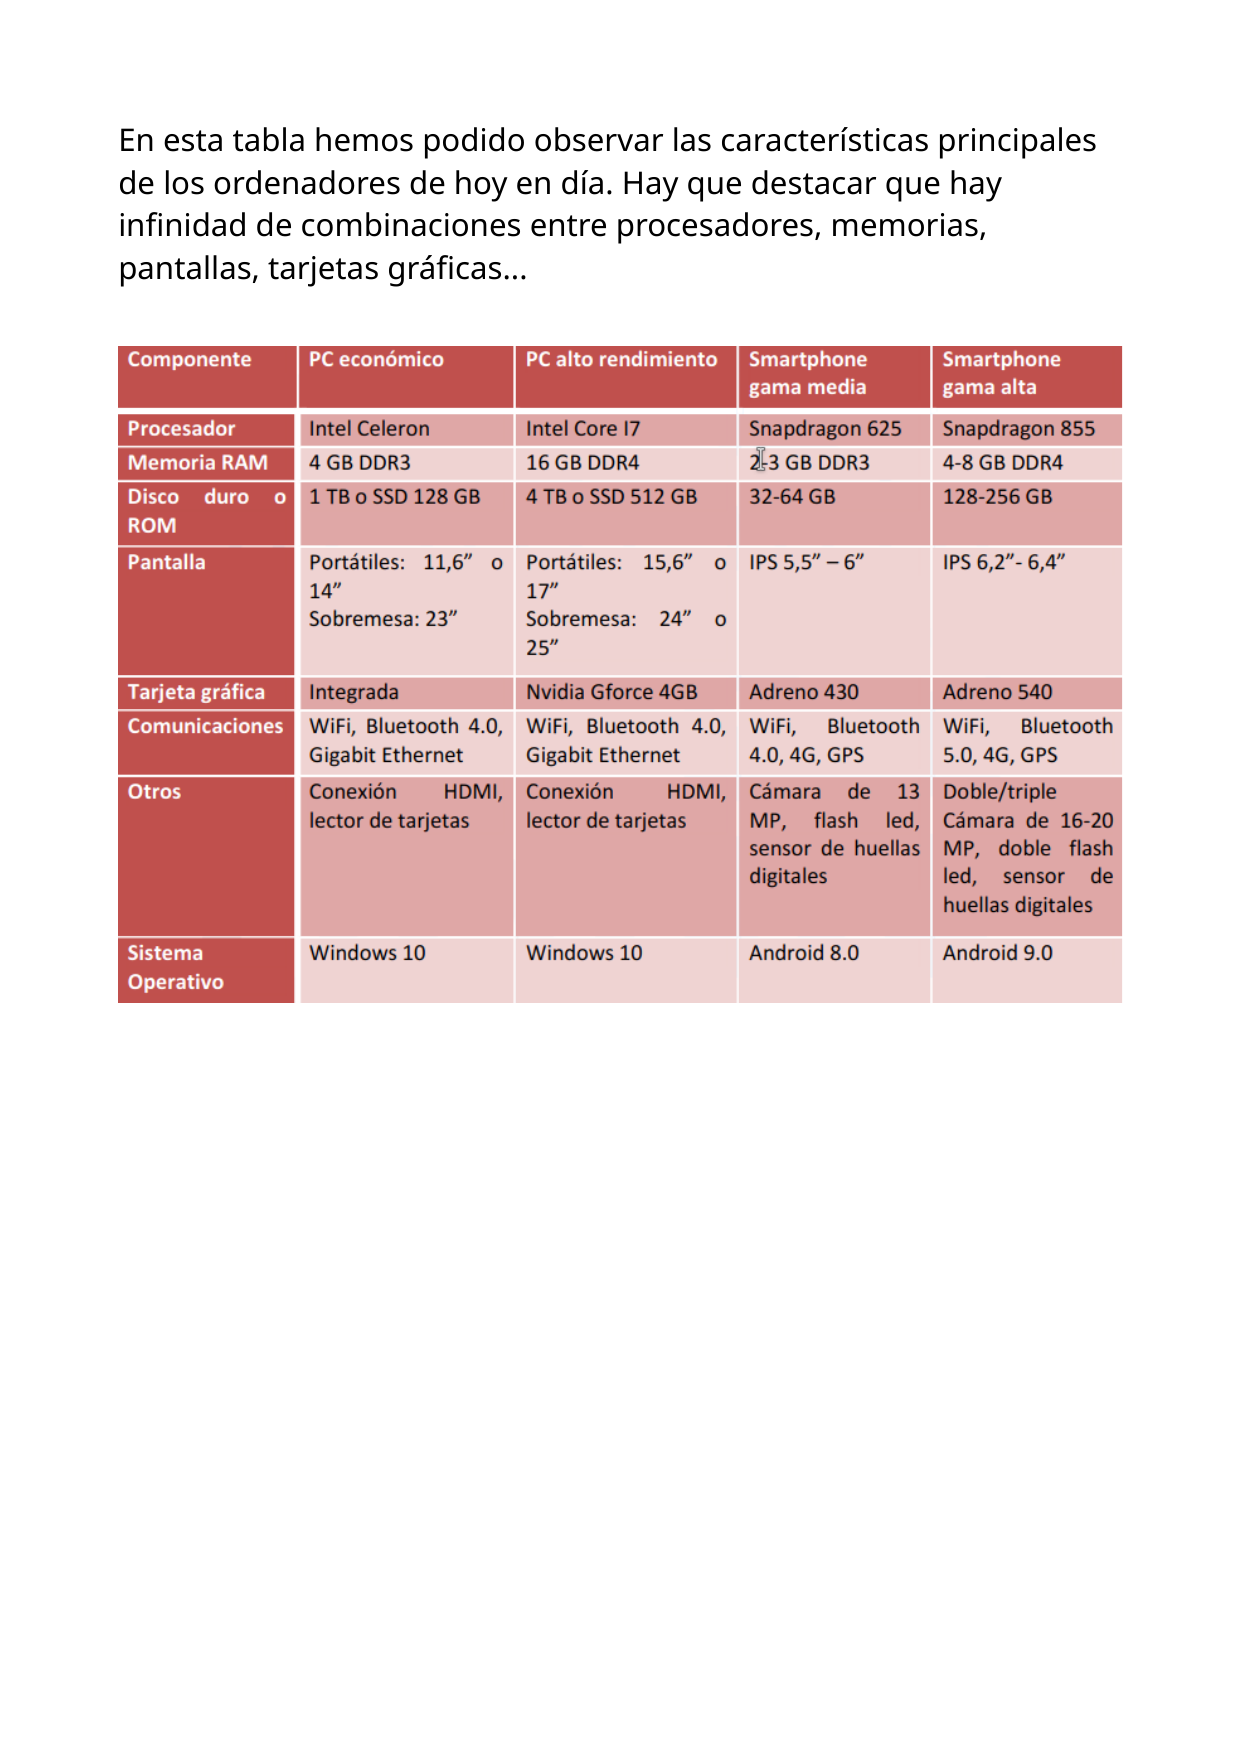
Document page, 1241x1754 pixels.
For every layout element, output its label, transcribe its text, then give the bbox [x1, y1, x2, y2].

picture [118, 346, 1123, 1003]
text En esta tabla hemos podido observar las características principales de los ordenadores de hoy en día. Hay que destacar que hay infinidad de combinaciones entre procesadores, memorias, pantallas, tarjetas gráficas... [118, 118, 1122, 288]
